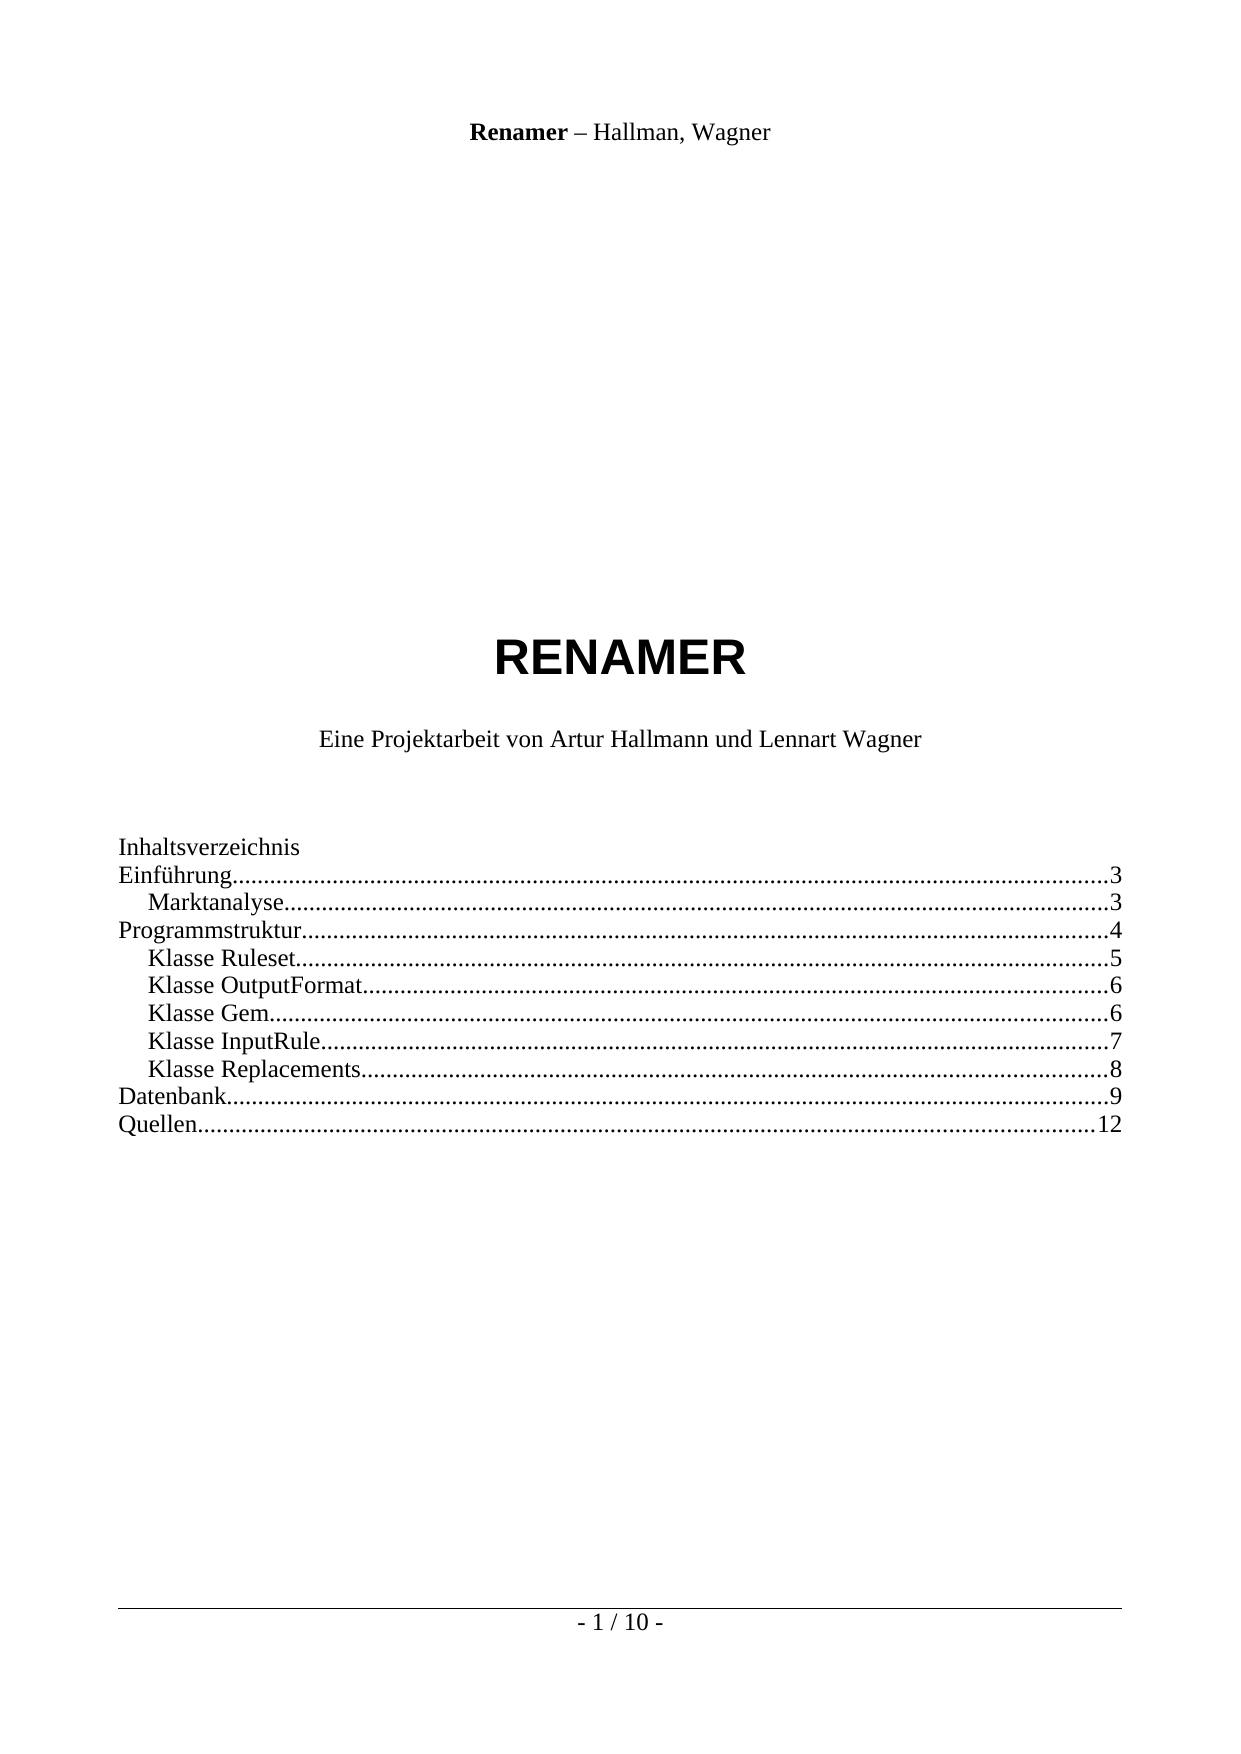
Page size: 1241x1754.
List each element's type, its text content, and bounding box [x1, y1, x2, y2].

text Datenbank 9 [118, 1082, 1122, 1110]
text RENAMER [118, 629, 1122, 684]
text Klasse Ruleset 5 [148, 944, 1122, 972]
text Inhaltsverzeichnis [118, 833, 1122, 861]
text Eine Projektarbeit von Artur Hallmann und Lennart Wagner [118, 725, 1122, 753]
text Klasse InputRule 7 [148, 1027, 1122, 1055]
text Programmstruktur 4 [118, 916, 1122, 944]
text Quellen 12 [118, 1110, 1122, 1138]
text Marktanalyse 3 [148, 888, 1122, 916]
text Klasse Gem 6 [148, 999, 1122, 1027]
text Klasse Replacements 8 [148, 1055, 1122, 1082]
text Klasse OutputFormat 6 [148, 972, 1122, 999]
text Einführung 3 [118, 861, 1122, 888]
